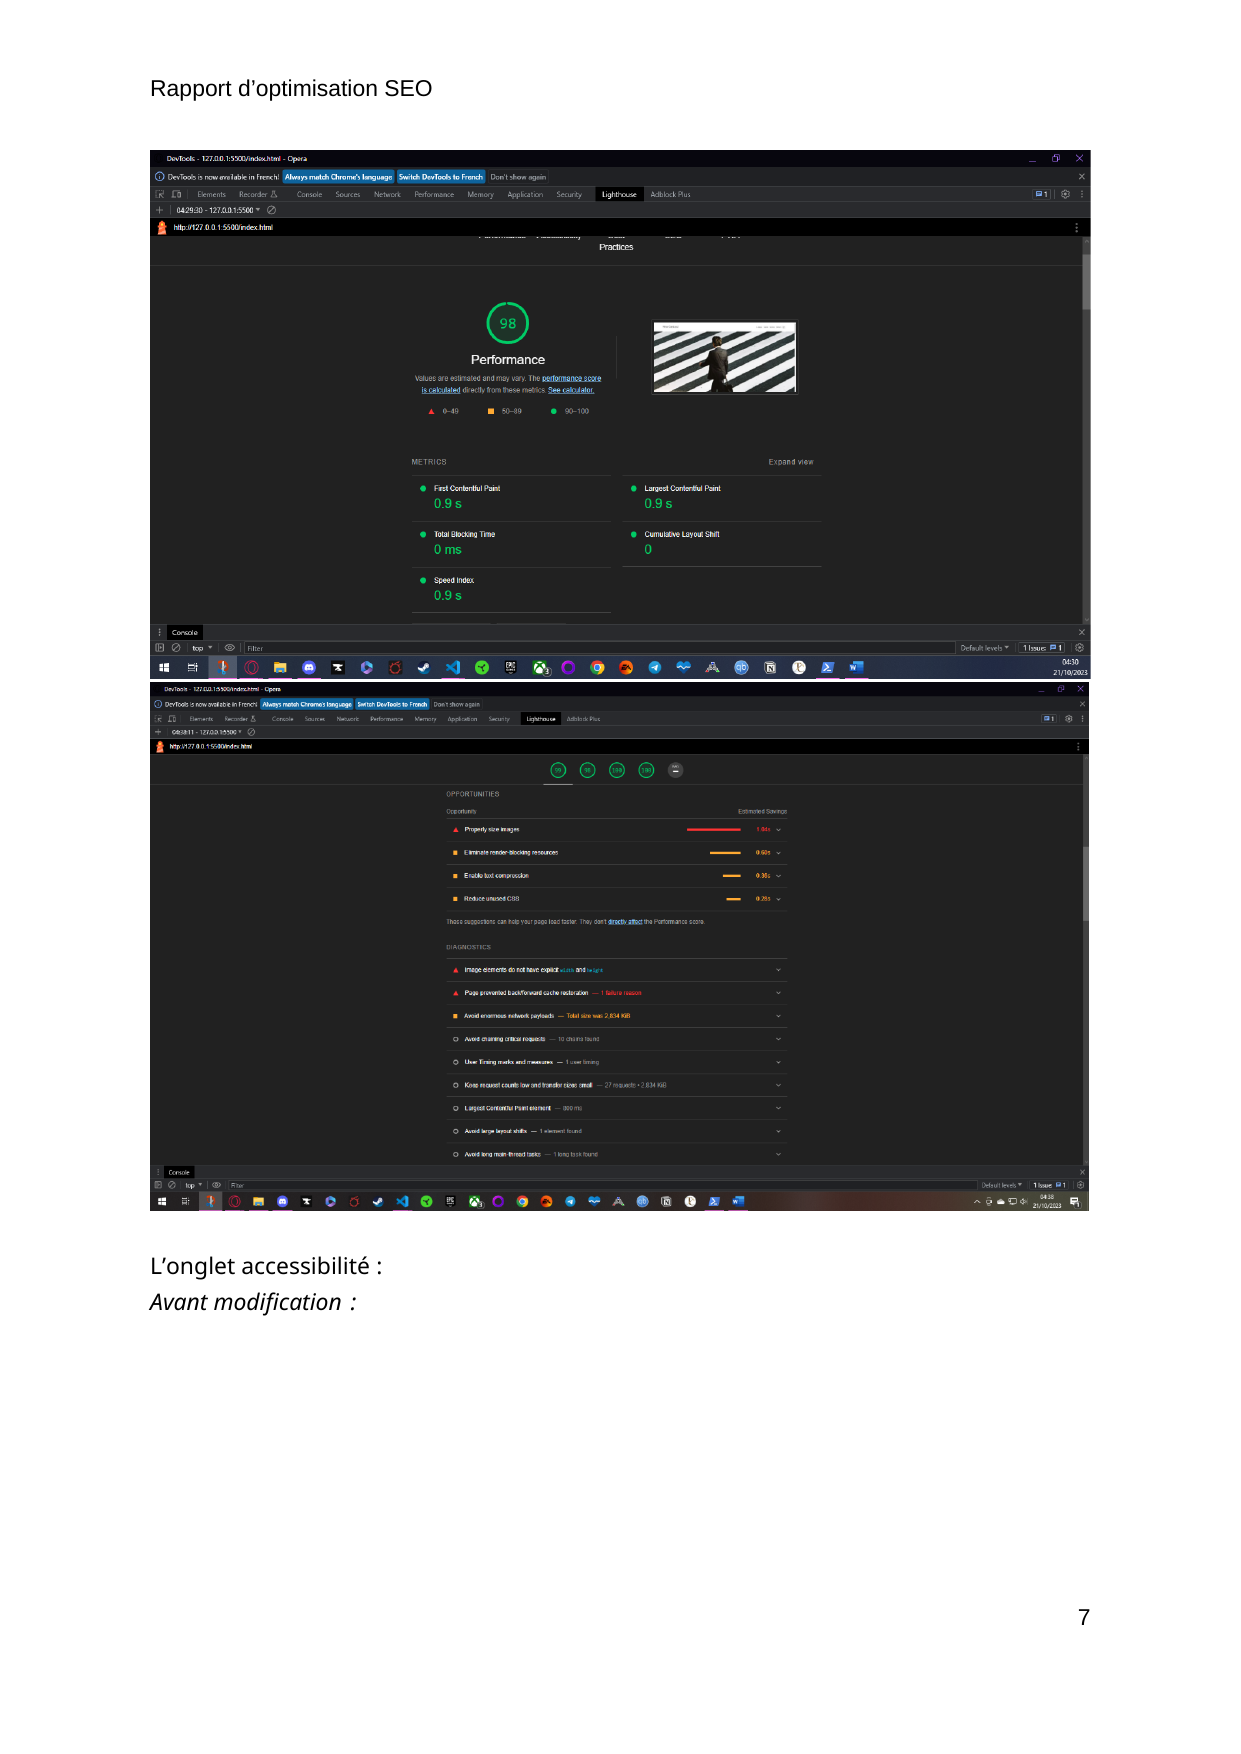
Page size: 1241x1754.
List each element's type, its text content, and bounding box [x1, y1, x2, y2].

text Avant modification : [150, 1286, 1090, 1317]
text L’onglet accessibilité : [150, 1250, 1090, 1281]
